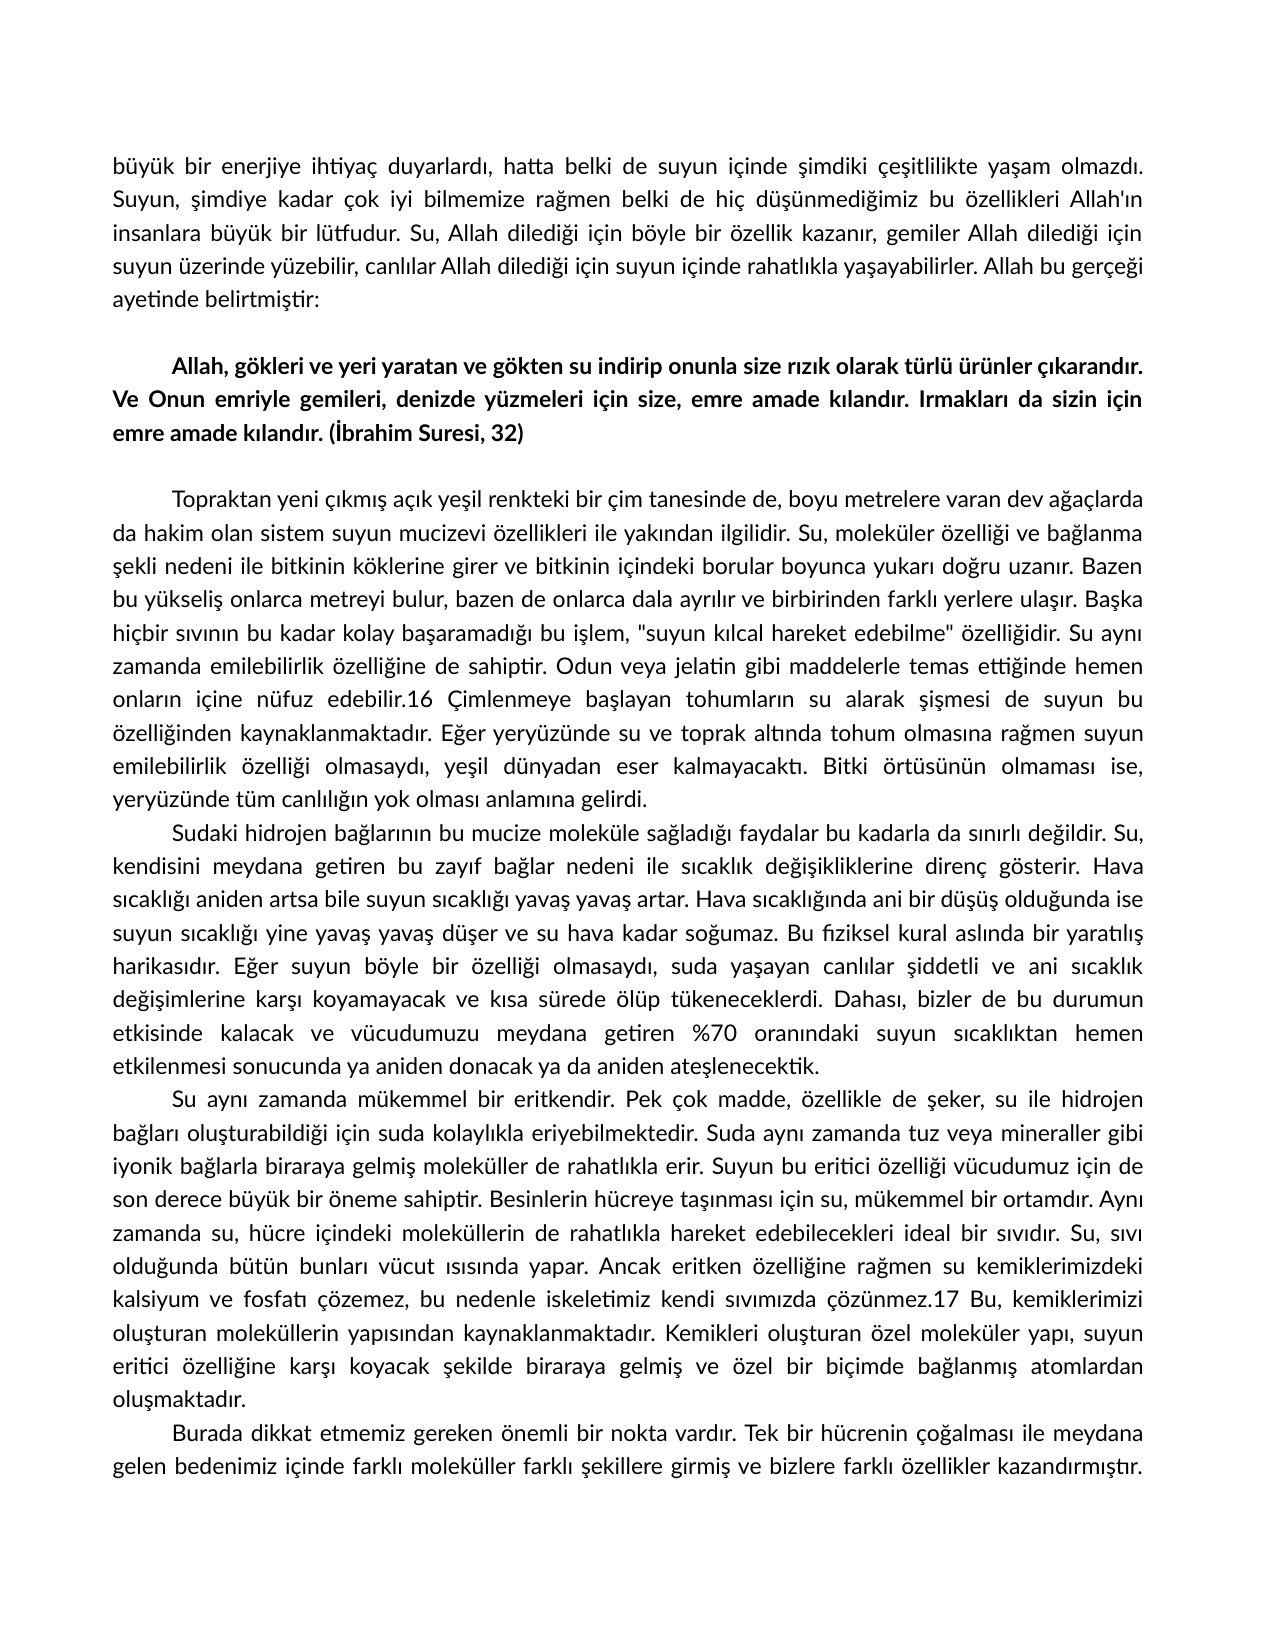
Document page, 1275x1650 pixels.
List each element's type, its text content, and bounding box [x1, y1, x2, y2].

text Burada dikkat etmemiz gereken önemli bir nokta vardır. Tek bir hücrenin çoğalması ile meydana gelen bedenimiz içinde farklı moleküller farklı şekillere girmiş ve bizlere farklı özellikler kazandırmıştır. [112, 1414, 1145, 1481]
text Topraktan yeni çıkmış açık yeşil renkteki bir çim tanesinde de, boyu metrelere varan dev ağaçlarda da hakim olan sistem suyun mucizevi özellikleri ile yakından ilgilidir. Su, moleküler özelliği ve bağlanma şekli nedeni ile bitkinin köklerine girer ve bitkinin içindeki borular boyunca yukarı doğru uzanır. Bazen bu yükseliş onlarca metreyi bulur, bazen de onlarca dala ayrılır ve birbirinden farklı yerlere ulaşır. Başka hiçbir sıvının bu kadar kolay başaramadığı bu işlem, "suyun kılcal hareket edebilme" özelliğidir. Su aynı zamanda emilebilirlik özelliğine de sahiptir. Odun veya jelatin gibi maddelerle temas ettiğinde hemen onların içine nüfuz edebilir.16 Çimlenmeye başlayan tohumların su alarak şişmesi de suyun bu özelliğinden kaynaklanmaktadır. Eğer yeryüzünde su ve toprak altında tohum olmasına rağmen suyun emilebilirlik özelliği olmasaydı, yeşil dünyadan eser kalmayacaktı. Bitki örtüsünün olmaması ise, yeryüzünde tüm canlılığın yok olması anlamına gelirdi. [112, 481, 1145, 814]
text büyük bir enerjiye ihtiyaç duyarlardı, hatta belki de suyun içinde şimdiki çeşitlilikte yaşam olmazdı. Suyun, şimdiye kadar çok iyi bilmemize rağmen belki de hiç düşünmediğimiz bu özellikleri Allah'ın insanlara büyük bir lütfudur. Su, Allah dilediği için böyle bir özellik kazanır, gemiler Allah dilediği için suyun üzerinde yüzebilir, canlılar Allah dilediği için suyun içinde rahatlıkla yaşayabilirler. Allah bu gerçeği ayetinde belirtmiştir: [112, 148, 1145, 314]
text Sudaki hidrojen bağlarının bu mucize moleküle sağladığı faydalar bu kadarla da sınırlı değildir. Su, kendisini meydana getiren bu zayıf bağlar nedeni ile sıcaklık değişikliklerine direnç gösterir. Hava sıcaklığı aniden artsa bile suyun sıcaklığı yavaş yavaş artar. Hava sıcaklığında ani bir düşüş olduğunda ise suyun sıcaklığı yine yavaş yavaş düşer ve su hava kadar soğumaz. Bu fiziksel kural aslında bir yaratılış harikasıdır. Eğer suyun böyle bir özelliği olmasaydı, suda yaşayan canlılar şiddetli ve ani sıcaklık değişimlerine karşı koyamayacak ve kısa sürede ölüp tükeneceklerdi. Dahası, bizler de bu durumun etkisinde kalacak ve vücudumuzu meydana getiren %70 oranındaki suyun sıcaklıktan hemen etkilenmesi sonucunda ya aniden donacak ya da aniden ateşlenecektik. [112, 814, 1145, 1081]
text Su aynı zamanda mükemmel bir eritkendir. Pek çok madde, özellikle de şeker, su ile hidrojen bağları oluşturabildiği için suda kolaylıkla eriyebilmektedir. Suda aynı zamanda tuz veya mineraller gibi iyonik bağlarla biraraya gelmiş moleküller de rahatlıkla erir. Suyun bu eritici özelliği vücudumuz için de son derece büyük bir öneme sahiptir. Besinlerin hücreye taşınması için su, mükemmel bir ortamdır. Aynı zamanda su, hücre içindeki moleküllerin de rahatlıkla hareket edebilecekleri ideal bir sıvıdır. Su, sıvı olduğunda bütün bunları vücut ısısında yapar. Ancak eritken özelliğine rağmen su kemiklerimizdeki kalsiyum ve fosfatı çözemez, bu nedenle iskeletimiz kendi sıvımızda çözünmez.17 Bu, kemiklerimizi oluşturan moleküllerin yapısından kaynaklanmaktadır. Kemikleri oluşturan özel moleküler yapı, suyun eritici özelliğine karşı koyacak şekilde biraraya gelmiş ve özel bir biçimde bağlanmış atomlardan oluşmaktadır. [112, 1081, 1145, 1414]
text Allah, gökleri ve yeri yaratan ve gökten su indirip onunla size rızık olarak türlü ürünler çıkarandır. Ve Onun emriyle gemileri, denizde yüzmeleri için size, emre amade kılandır. Irmakları da sizin için emre amade kılandır. (İbrahim Suresi, 32) [112, 348, 1145, 448]
